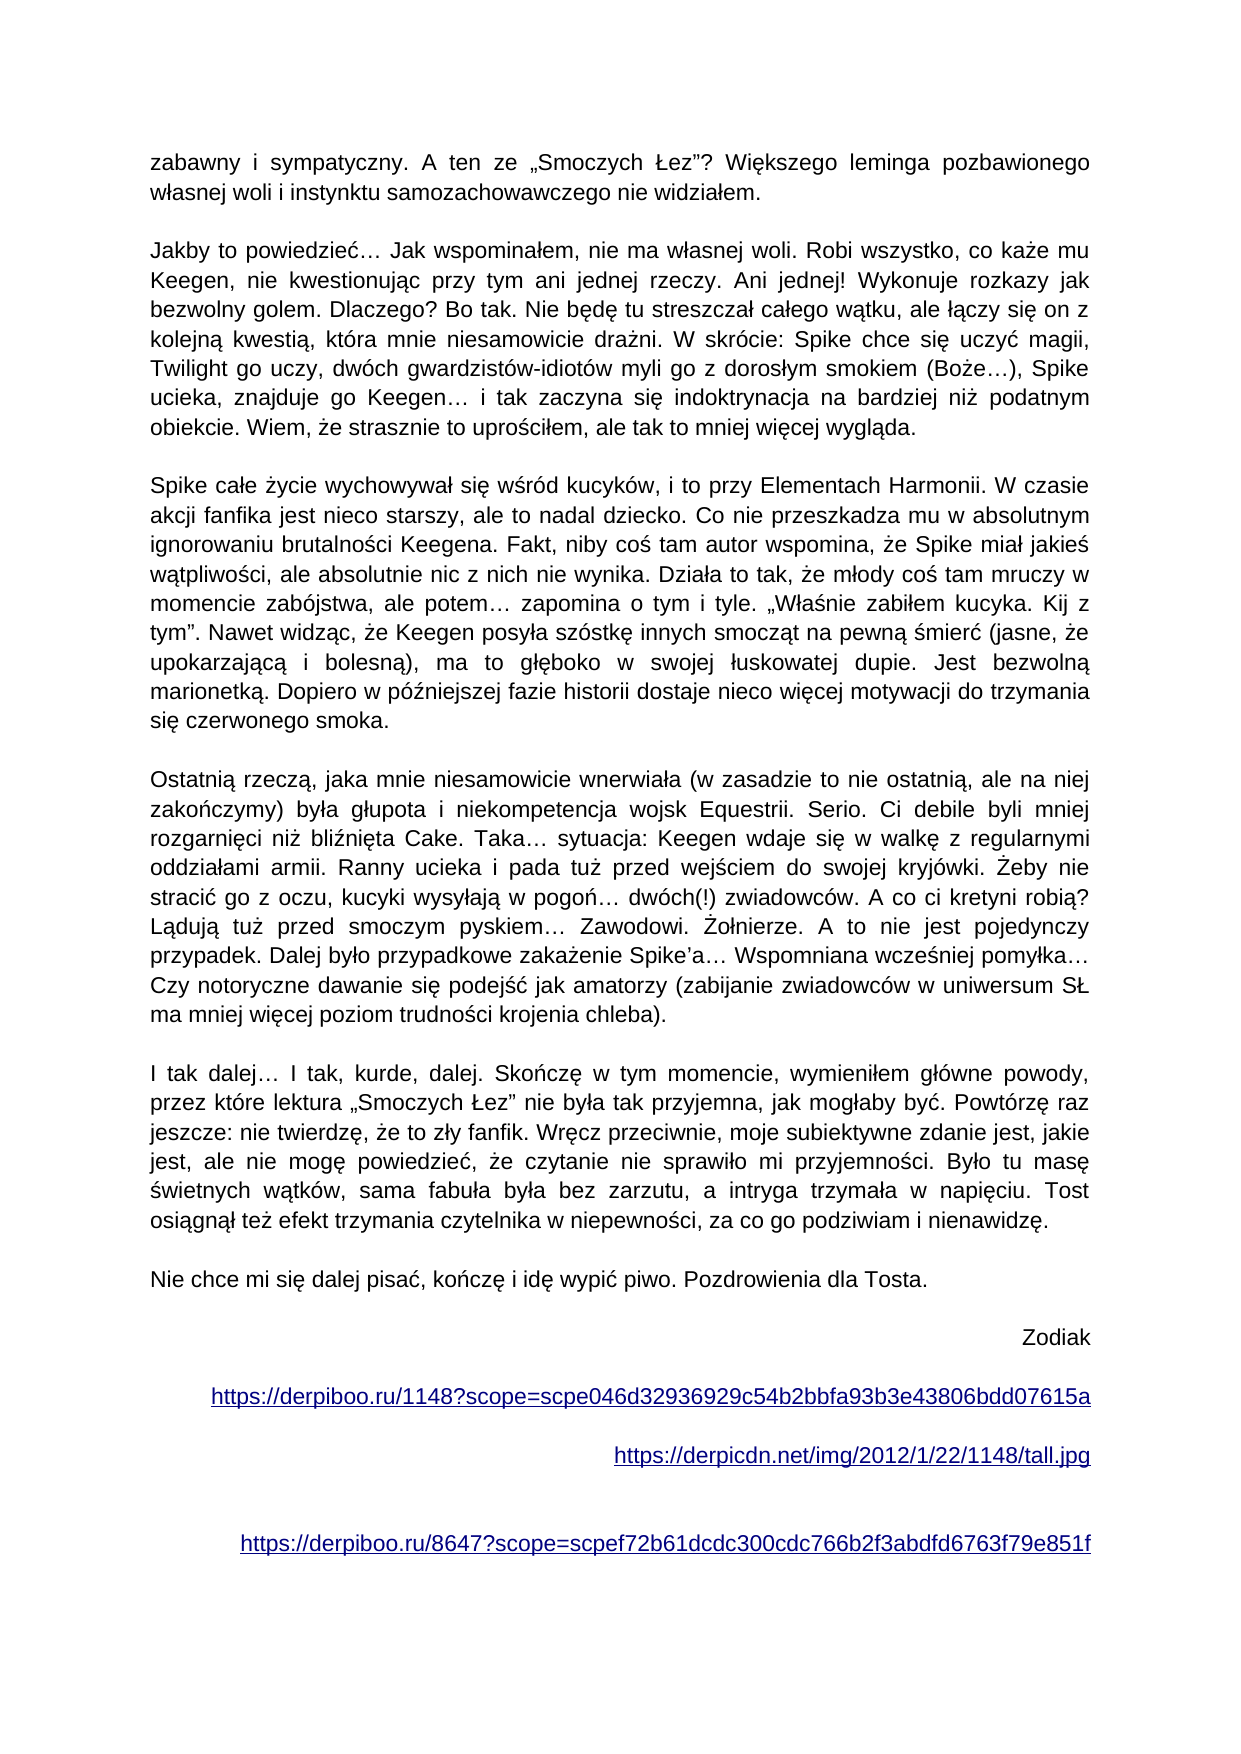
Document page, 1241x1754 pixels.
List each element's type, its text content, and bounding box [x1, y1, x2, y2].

text Spike całe życie wychowywał się wśród kucyków, i to przy Elementach Harmonii. W czasie akcji fanfika jest nieco starszy, ale to nadal dziecko. Co nie przeszkadza mu w absolutnym ignorowaniu brutalności Keegena. Fakt, niby coś tam autor wspomina, że Spike miał jakieś wątpliwości, ale absolutnie nic z nich nie wynika. Działa to tak, że młody coś tam mruczy w momencie zabójstwa, ale potem… zapomina o tym i tyle. „Właśnie zabiłem kucyka. Kij z tym”. Nawet widząc, że Keegen posyła szóstkę innych smocząt na pewną śmierć (jasne, że upokarzającą i bolesną), ma to głęboko w swojej łuskowatej dupie. Jest bezwolną marionetką. Dopiero w późniejszej fazie historii dostaje nieco więcej motywacji do trzymania się czerwonego smoka. [150, 473, 1091, 734]
text Jakby to powiedzieć… Jak wspominałem, nie ma własnej woli. Robi wszystko, co każe mu Keegen, nie kwestionując przy tym ani jednej rzeczy. Ani jednej! Wykonuje rozkazy jak bezwolny golem. Dlaczego? Bo tak. Nie będę tu streszczał całego wątku, ale łączy się on z kolejną kwestią, która mnie niesamowicie drażni. W skrócie: Spike chce się uczyć magii, Twilight go uczy, dwóch gwardzistów-idiotów myli go z dorosłym smokiem (Boże…), Spike ucieka, znajduje go Keegen… i tak zaczyna się indoktrynacja na bardziej niż podatnym obiekcie. Wiem, że strasznie to uprościłem, ale tak to mniej więcej wygląda. [150, 238, 1091, 440]
text Nie chce mi się dalej pisać, kończę i idę wypić piwo. Pozdrowienia dla Tosta. [150, 1266, 1091, 1292]
text Zodiak [150, 1325, 1091, 1351]
text zabawny i sympatyczny. A ten ze „Smoczych Łez”? Większego leminga pozbawionego własnej woli i instynktu samozachowawczego nie widziałem. [150, 150, 1091, 205]
text https://derpiboo.ru/8647?scope=scpef72b61dcdc300cdc766b2f3abdfd6763f79e851f [150, 1531, 1091, 1556]
text https://derpiboo.ru/1148?scope=scpe046d32936929c54b2bbfa93b3e43806bdd07615a [150, 1384, 1091, 1409]
text https://derpicdn.net/img/2012/1/22/1148/tall.jpg [150, 1442, 1091, 1468]
text I tak dalej… I tak, kurde, dalej. Skończę w tym momencie, wymieniłem główne powody, przez które lektura „Smoczych Łez” nie była tak przyjemna, jak mogłaby być. Powtórzę raz jeszcze: nie twierdzę, że to zły fanfik. Wręcz przeciwnie, moje subiektywne zdanie jest, jakie jest, ale nie mogę powiedzieć, że czytanie nie sprawiło mi przyjemności. Było tu masę świetnych wątków, sama fabuła była bez zarzutu, a intryga trzymała w napięciu. Tost osiągnął też efekt trzymania czytelnika w niepewności, za co go podziwiam i nienawidzę. [150, 1061, 1091, 1233]
text Ostatnią rzeczą, jaka mnie niesamowicie wnerwiała (w zasadzie to nie ostatnią, ale na niej zakończymy) była głupota i niekompetencja wojsk Equestrii. Serio. Ci debile byli mniej rozgarnięci niż bliźnięta Cake. Taka… sytuacja: Keegen wdaje się w walkę z regularnymi oddziałami armii. Ranny ucieka i pada tuż przed wejściem do swojej kryjówki. Żeby nie stracić go z oczu, kucyki wysyłają w pogoń… dwóch(!) zwiadowców. A co ci kretyni robią? Lądują tuż przed smoczym pyskiem… Zawodowi. Żołnierze. A to nie jest pojedynczy przypadek. Dalej było przypadkowe zakażenie Spike’a… Wspomniana wcześniej pomyłka… Czy notoryczne dawanie się podejść jak amatorzy (zabijanie zwiadowców w uniwersum SŁ ma mniej więcej poziom trudności krojenia chleba). [150, 767, 1091, 1027]
